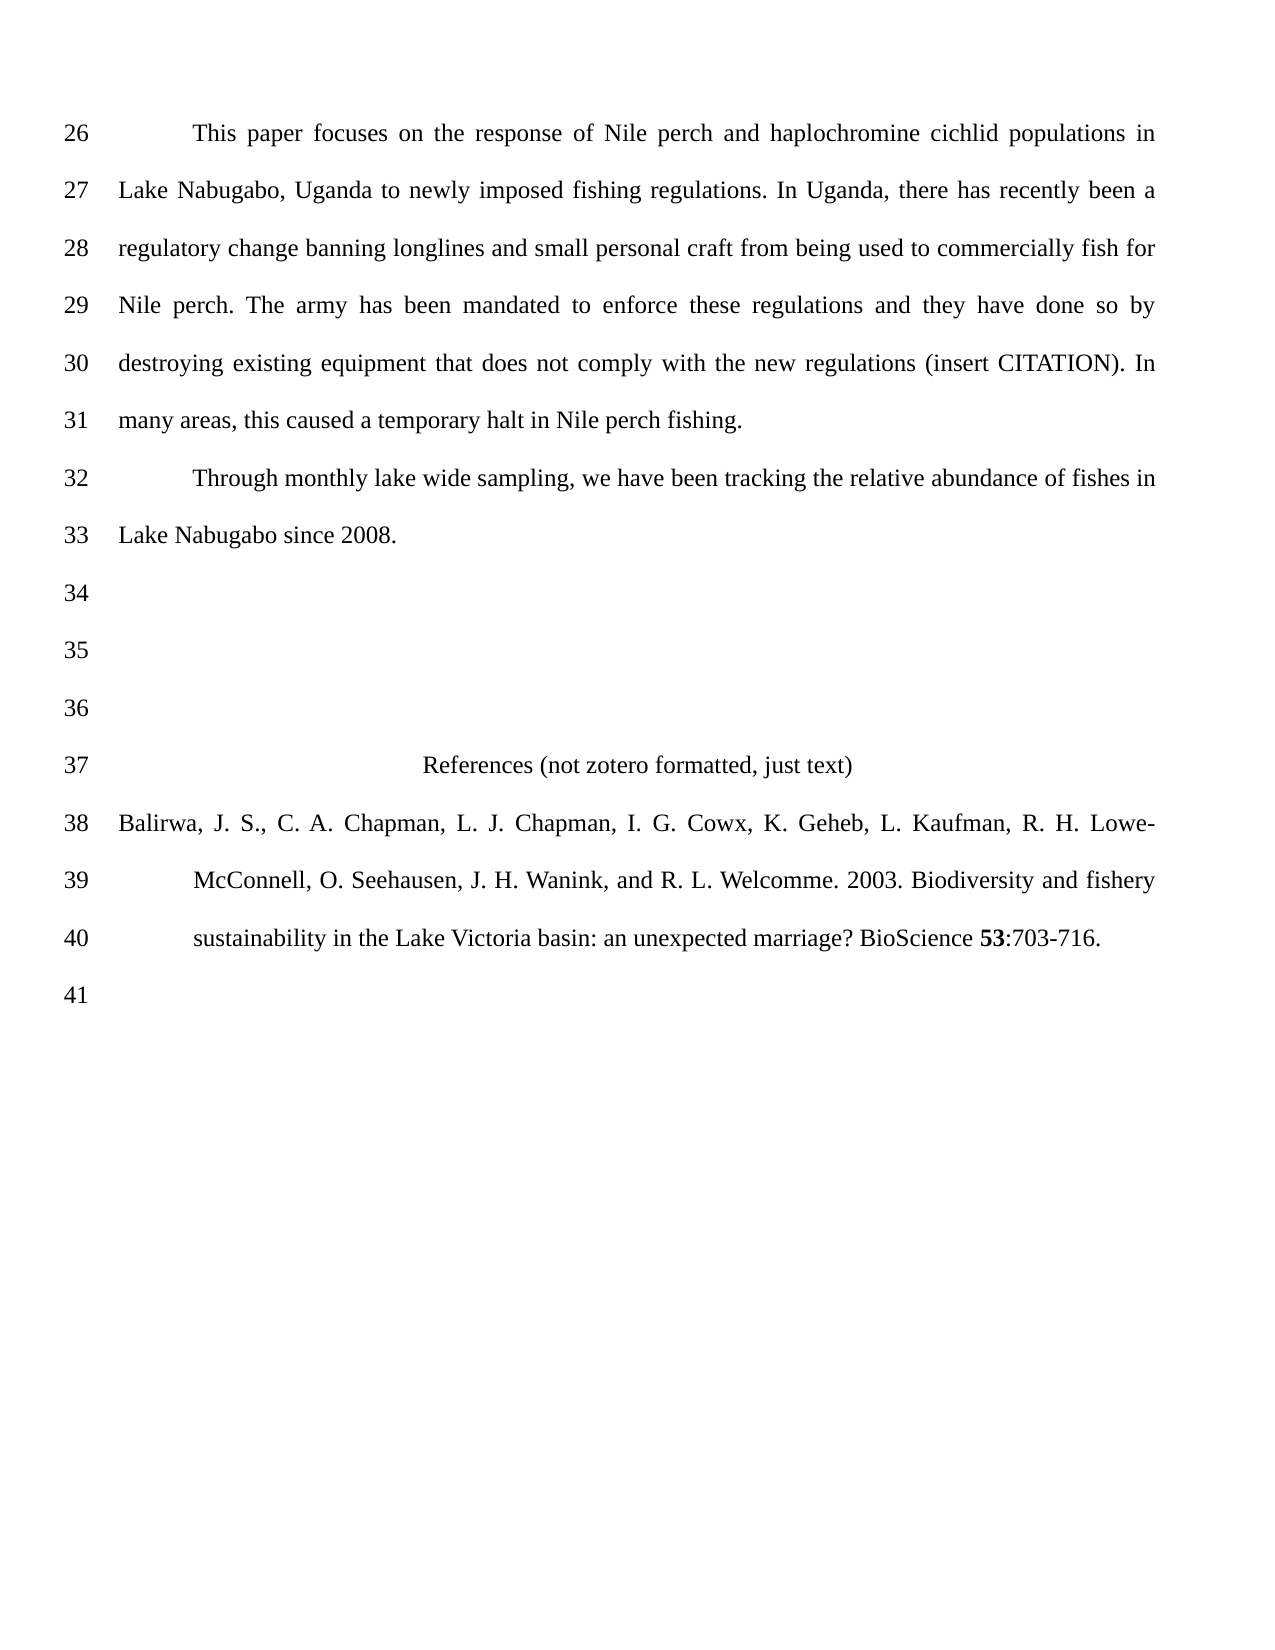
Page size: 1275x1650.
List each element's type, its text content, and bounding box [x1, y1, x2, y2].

text Balirwa, J. S., C. A. Chapman, L. J. Chapman, I. G. Cowx, K. Geheb, L. Kaufman, R. H. Lowe-McConnell, O. Seehausen, J. H. Wanink, and R. L. Welcomme. 2003. Biodiversity and fishery sustainability in the Lake Victoria basin: an unexpected marriage? BioScience 53:703-716. [118, 808, 1157, 952]
text This paper focuses on the response of Nile perch and haplochromine cichlid populations in Lake Nabugabo, Uganda to newly imposed fishing regulations. In Uganda, there has recently been a regulatory change banning longlines and small personal craft from being used to commercially fish for Nile perch. The army has been mandated to enforce these regulations and they have done so by destroying existing equipment that does not comply with the new regulations (insert CITATION). In many areas, this caused a temporary halt in Nile perch fishing. [118, 118, 1157, 434]
text References (not zotero formatted, just text) [118, 751, 1157, 779]
text Through monthly lake wide sampling, we have been tracking the relative abundance of fishes in Lake Nabugabo since 2008. [118, 463, 1157, 549]
